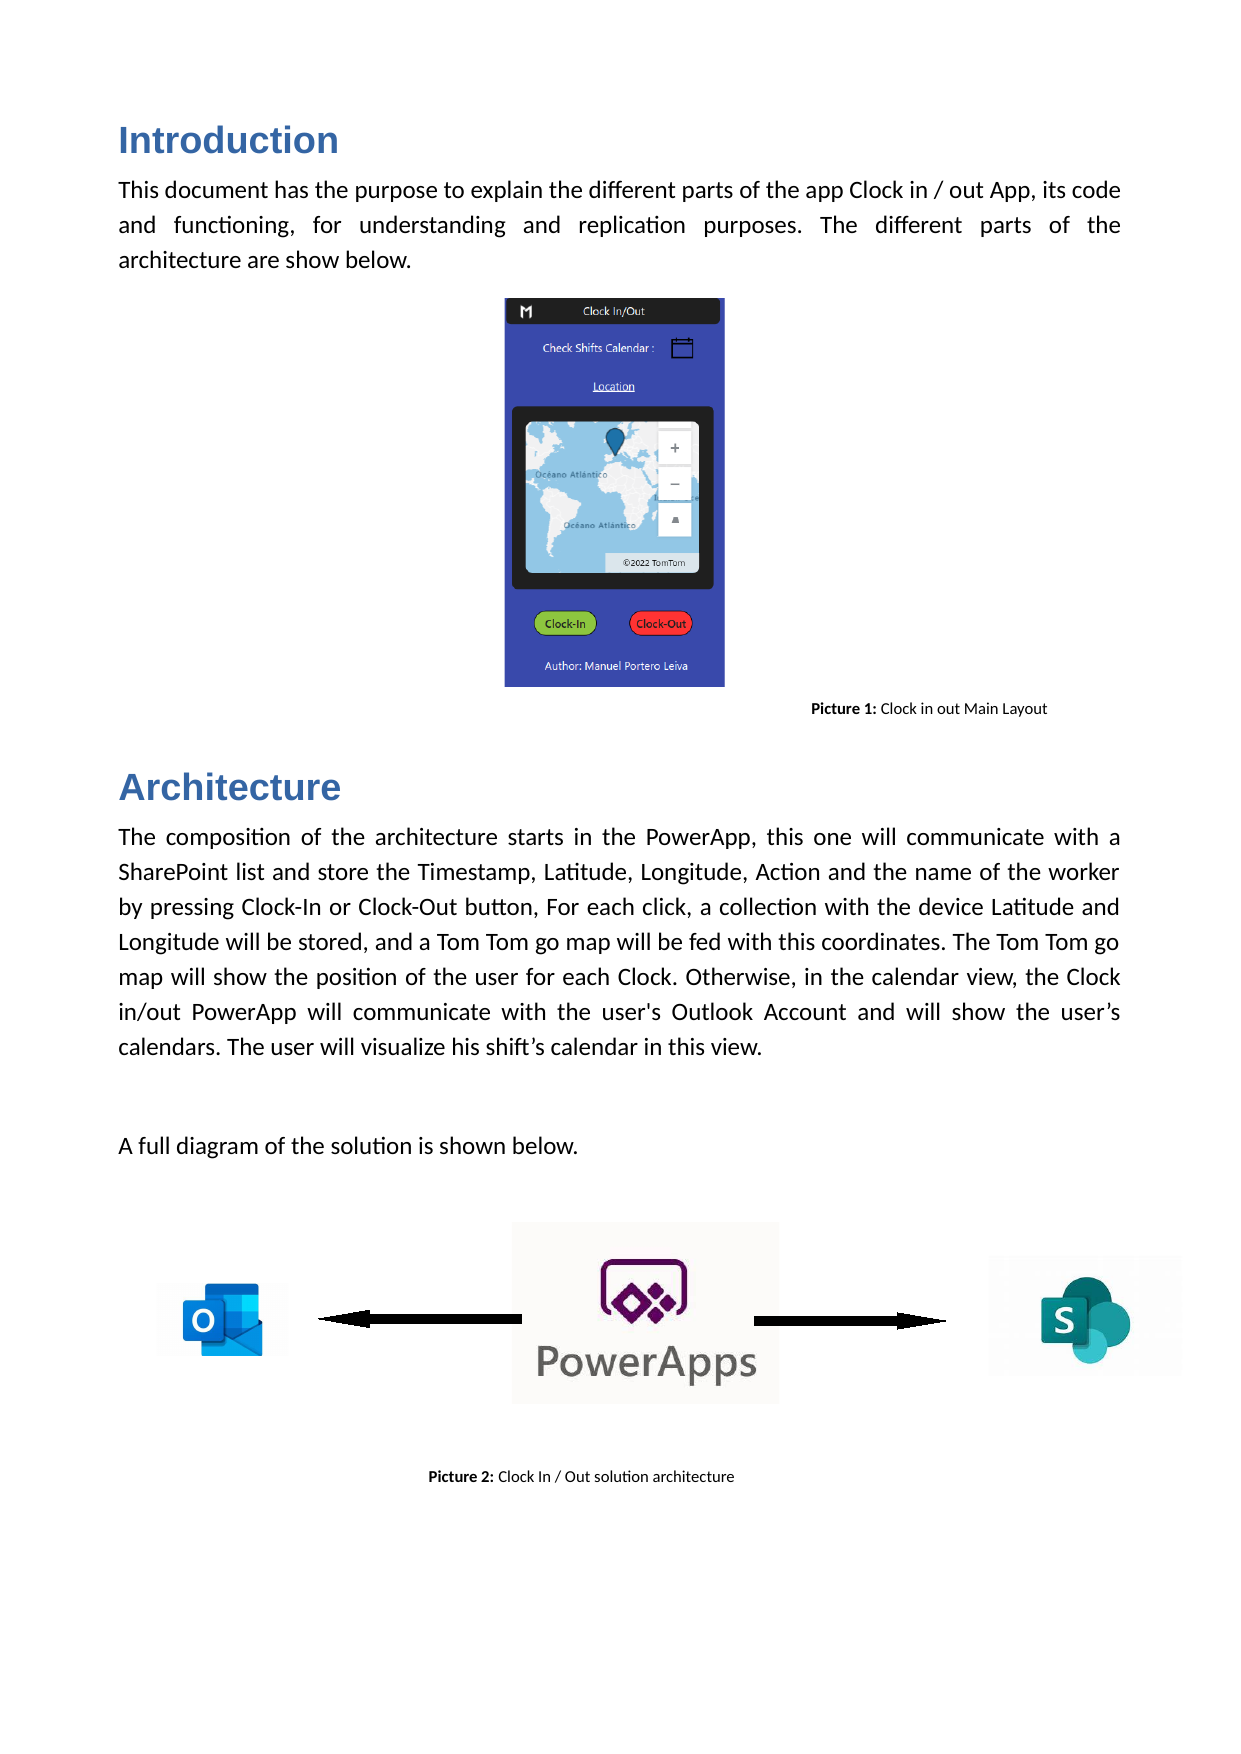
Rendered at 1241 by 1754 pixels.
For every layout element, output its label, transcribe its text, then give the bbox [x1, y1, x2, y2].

text Picture 1: Clock in out Main Layout [118, 691, 1122, 721]
picture [513, 298, 717, 687]
text A full diagram of the solution is shown below. [118, 1130, 1122, 1161]
text Picture 2: Clock In / Out solution architecture [118, 1466, 1122, 1486]
subtitle Introduction [118, 118, 1122, 162]
picture [156, 1283, 289, 1356]
subtitle Architecture [118, 765, 1122, 809]
picture [988, 1255, 1183, 1376]
text This document has the purpose to explain the different parts of the app Clock in / out App, its code and functioning, for understanding and replication purposes. The different parts of the architecture are show below. [118, 174, 1122, 275]
text The composition of the architecture starts in the PowerApp, this one will communicate with a SharePoint list and store the Timestamp, Latitude, Longitude, Action and the name of the worker by pressing Clock-In or Clock-Out button, For each click, a collection with the device Latitude and Longitude will be stored, and a Tom Tom go map will be fed with this coordinates. The Tom Tom go map will show the position of the user for each Clock. Otherwise, in the calendar view, the Clock in/out PowerApp will communicate with the user's Outlook Account and will show the user’s calendars. The user will visualize his shift’s calendar in this view. [118, 821, 1122, 1062]
picture [511, 1222, 780, 1404]
